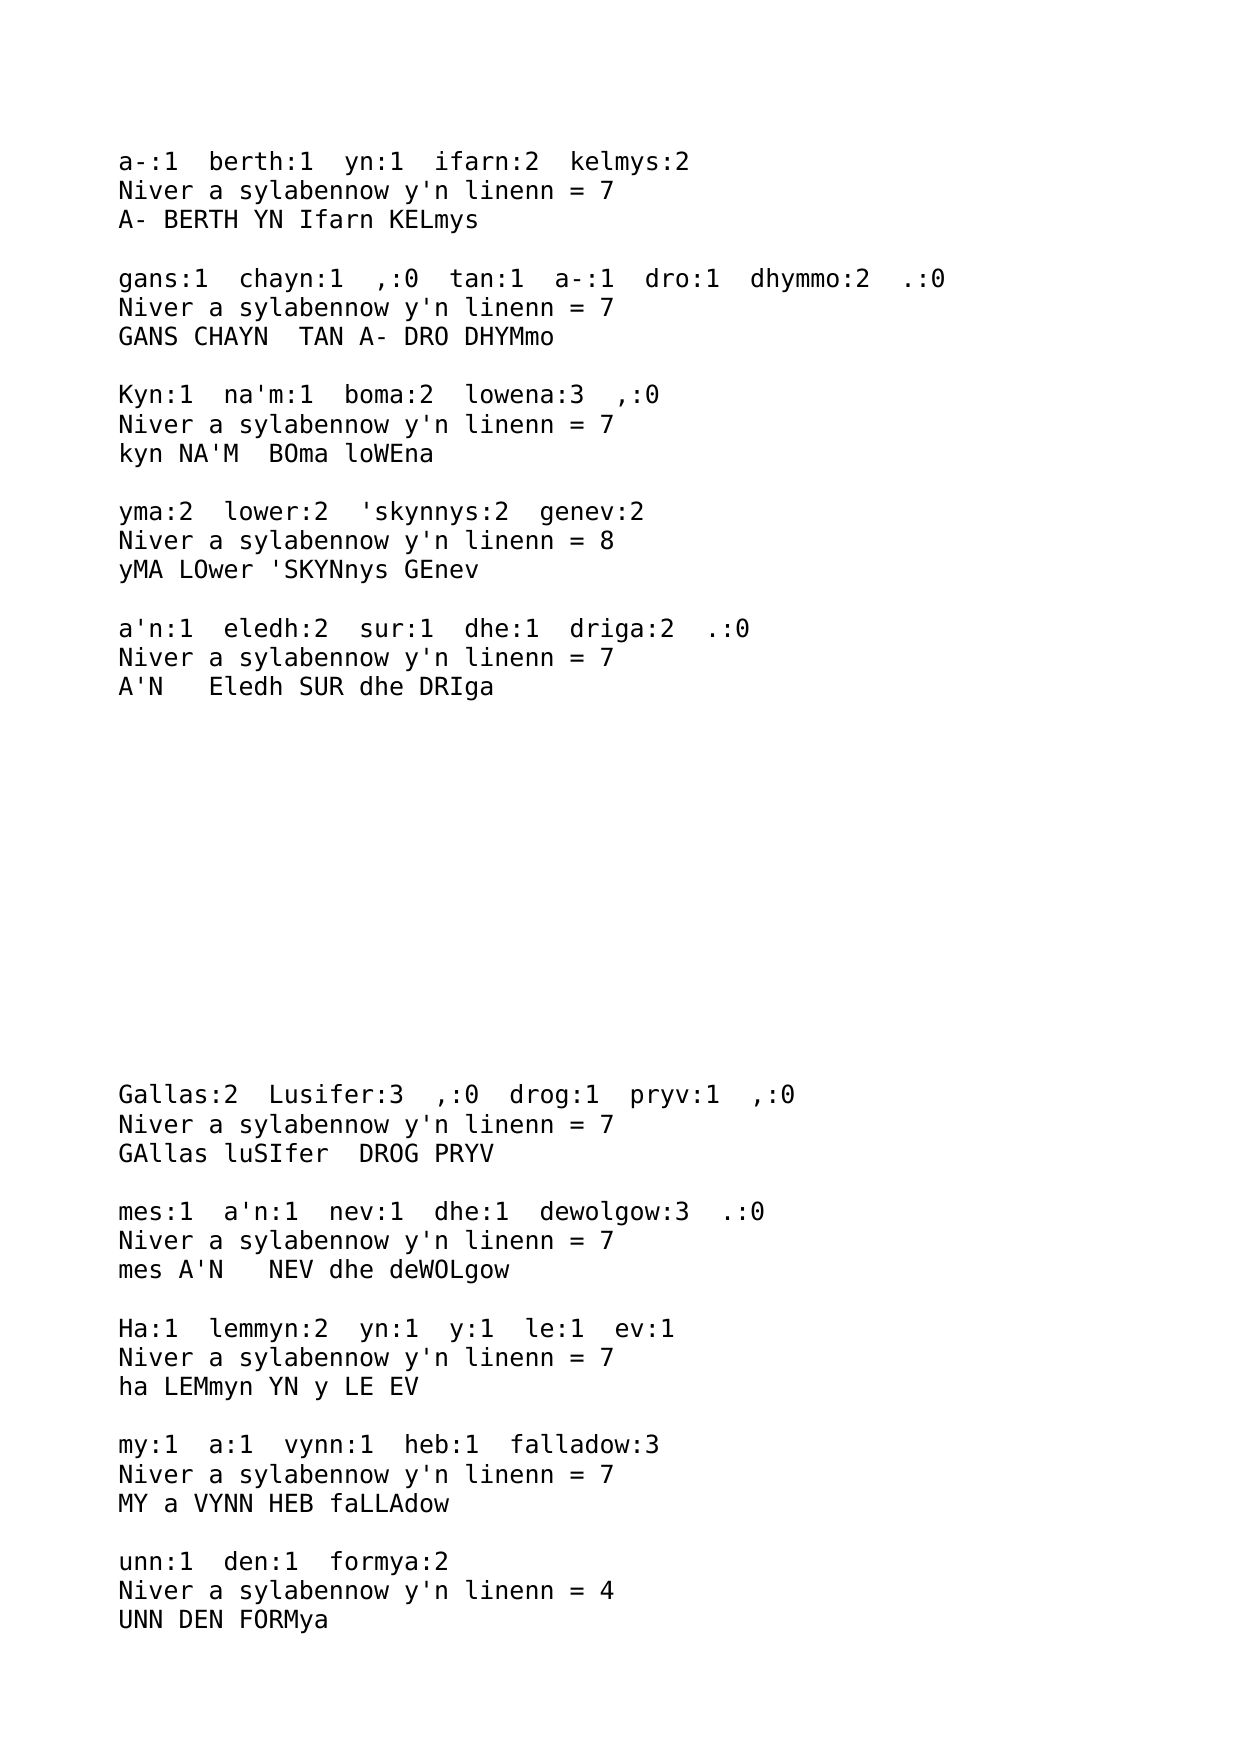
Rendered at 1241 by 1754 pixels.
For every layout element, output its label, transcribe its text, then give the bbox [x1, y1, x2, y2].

text MY a VYNN HEB faLLAdow [118, 1489, 1122, 1518]
text GAllas luSIfer DROG PRYV [118, 1139, 1122, 1168]
text yma:2 lower:2 'skynnys:2 genev:2 [118, 497, 1122, 526]
text Niver a sylabennow y'n linenn = 7 [118, 1110, 1122, 1139]
text Niver a sylabennow y'n linenn = 7 [118, 410, 1122, 439]
text Niver a sylabennow y'n linenn = 7 [118, 1343, 1122, 1372]
text Niver a sylabennow y'n linenn = 7 [118, 293, 1122, 322]
text Niver a sylabennow y'n linenn = 7 [118, 643, 1122, 672]
text ha LEMmyn YN y LE EV [118, 1372, 1122, 1401]
text my:1 a:1 vynn:1 heb:1 falladow:3 [118, 1431, 1122, 1460]
text Niver a sylabennow y'n linenn = 4 [118, 1576, 1122, 1606]
text mes:1 a'n:1 nev:1 dhe:1 dewolgow:3 .:0 [118, 1197, 1122, 1226]
text Niver a sylabennow y'n linenn = 7 [118, 1226, 1122, 1256]
text Gallas:2 Lusifer:3 ,:0 drog:1 pryv:1 ,:0 [118, 1081, 1122, 1110]
text Niver a sylabennow y'n linenn = 7 [118, 176, 1122, 206]
text a'n:1 eledh:2 sur:1 dhe:1 driga:2 .:0 [118, 614, 1122, 643]
text kyn NA'M BOma loWEna [118, 439, 1122, 468]
text unn:1 den:1 formya:2 [118, 1547, 1122, 1576]
text mes A'N NEV dhe deWOLgow [118, 1256, 1122, 1285]
text A- BERTH YN Ifarn KELmys [118, 206, 1122, 235]
text Ha:1 lemmyn:2 yn:1 y:1 le:1 ev:1 [118, 1314, 1122, 1343]
text A'N Eledh SUR dhe DRIga [118, 672, 1122, 701]
text UNN DEN FORMya [118, 1606, 1122, 1635]
text GANS CHAYN TAN A- DRO DHYMmo [118, 322, 1122, 351]
text a-:1 berth:1 yn:1 ifarn:2 kelmys:2 [118, 147, 1122, 176]
text Niver a sylabennow y'n linenn = 8 [118, 526, 1122, 556]
text gans:1 chayn:1 ,:0 tan:1 a-:1 dro:1 dhymmo:2 .:0 [118, 264, 1122, 293]
text yMA LOwer 'SKYNnys GEnev [118, 556, 1122, 585]
text Kyn:1 na'm:1 boma:2 lowena:3 ,:0 [118, 381, 1122, 410]
text Niver a sylabennow y'n linenn = 7 [118, 1460, 1122, 1489]
